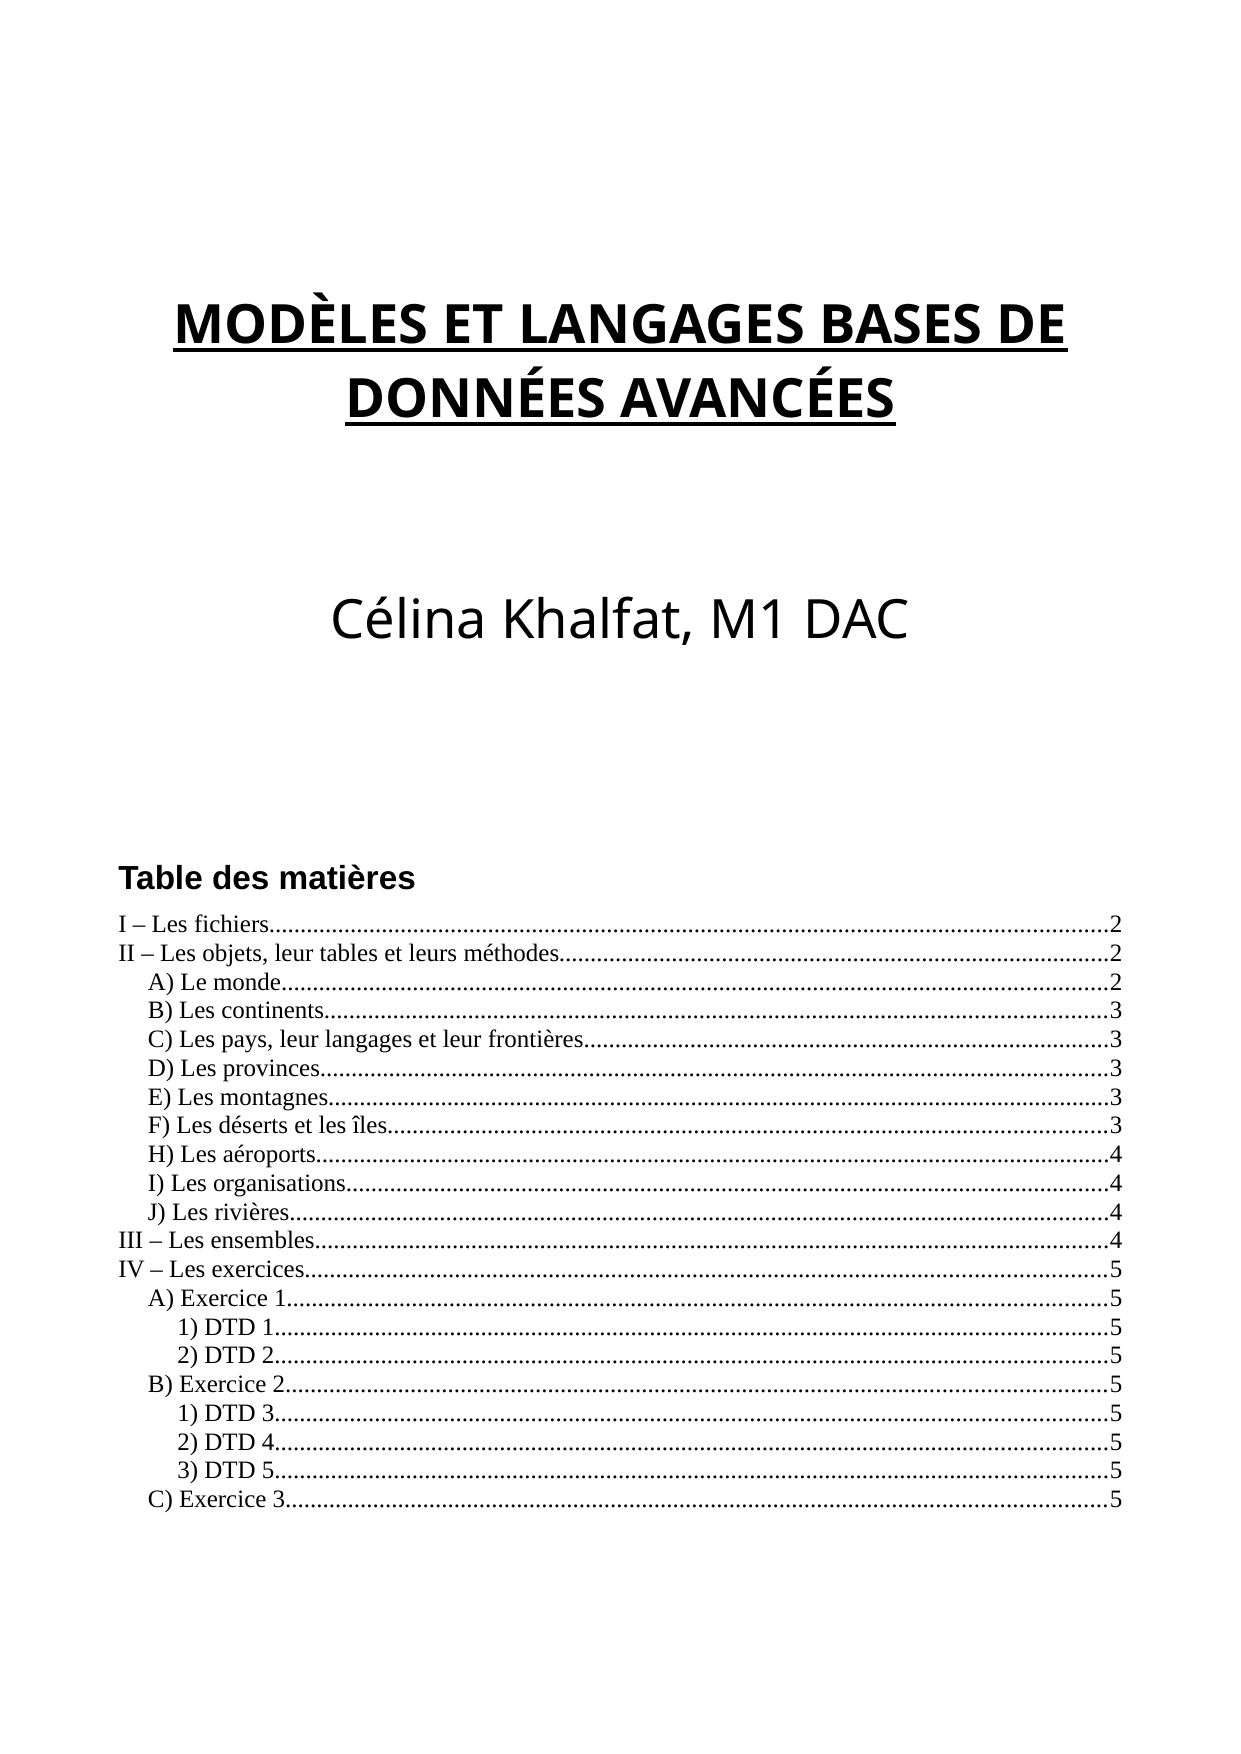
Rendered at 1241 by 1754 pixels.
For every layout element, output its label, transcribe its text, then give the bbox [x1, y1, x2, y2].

text MODÈLES ET LANGAGES BASES DE DONNÉES AVANCÉES [118, 286, 1122, 433]
text 2) DTD 2 5 [177, 1340, 1122, 1369]
text B) Les continents 3 [148, 995, 1122, 1024]
text 1) DTD 1 5 [177, 1312, 1122, 1340]
text IV – Les exercices 5 [118, 1254, 1122, 1283]
text D) Les provinces 3 [148, 1053, 1122, 1082]
text II – Les objets, leur tables et leurs méthodes 2 [118, 938, 1122, 967]
text III – Les ensembles 4 [118, 1225, 1122, 1254]
text A) Exercice 1 5 [148, 1283, 1122, 1312]
text I – Les fichiers 2 [118, 909, 1122, 938]
text 3) DTD 5 5 [177, 1455, 1122, 1484]
text C) Exercice 3 5 [148, 1484, 1122, 1513]
text 2) DTD 4 5 [177, 1427, 1122, 1455]
text J) Les rivières 4 [148, 1197, 1122, 1225]
text 1) DTD 3 5 [177, 1398, 1122, 1427]
text I) Les organisations 4 [148, 1168, 1122, 1197]
text F) Les déserts et les îles 3 [148, 1110, 1122, 1139]
text E) Les montagnes 3 [148, 1082, 1122, 1110]
text C) Les pays, leur langages et leur frontières 3 [148, 1024, 1122, 1053]
text A) Le monde 2 [148, 967, 1122, 995]
text B) Exercice 2 5 [148, 1369, 1122, 1398]
text H) Les aéroports 4 [148, 1139, 1122, 1168]
subtitle Table des matières [118, 858, 1122, 897]
text Célina Khalfat, M1 DAC [118, 581, 1122, 654]
